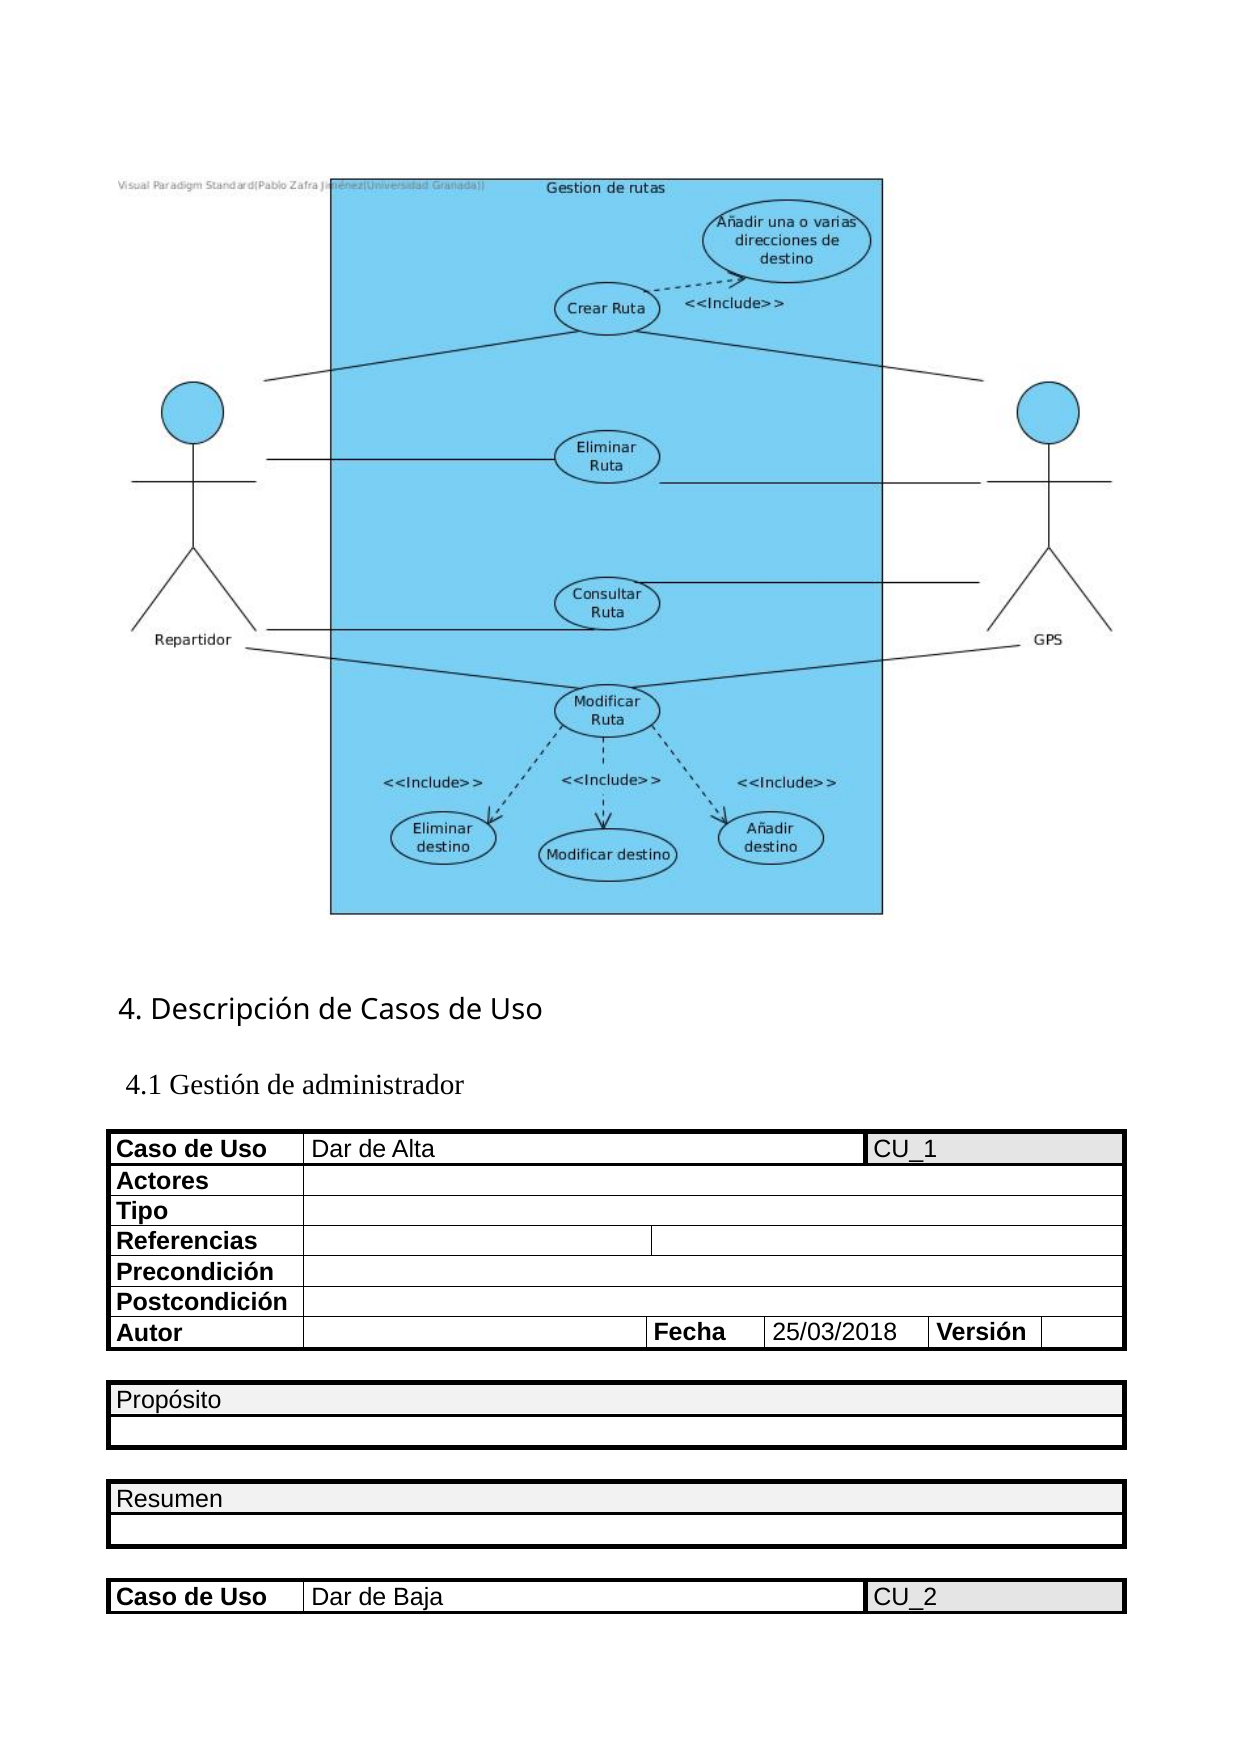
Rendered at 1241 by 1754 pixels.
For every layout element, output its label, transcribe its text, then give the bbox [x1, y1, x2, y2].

table_cell Autor [111, 1317, 303, 1347]
table_cell [304, 1226, 651, 1255]
table_cell Versión [929, 1317, 1041, 1347]
table_header Propósito [111, 1385, 1122, 1413]
table_header Dar de Baja [304, 1582, 863, 1611]
table_header Caso de Uso [111, 1134, 303, 1163]
table_header CU_1 [868, 1134, 1122, 1163]
table_cell [304, 1166, 1122, 1194]
table_cell [111, 1417, 1122, 1445]
table_cell [304, 1317, 646, 1347]
table_cell Fecha [647, 1317, 764, 1347]
table_cell 25/03/2018 [765, 1317, 928, 1347]
table_cell Actores [111, 1166, 303, 1194]
picture [118, 176, 1123, 920]
text 4. Descripción de Casos de Uso [118, 988, 1122, 1028]
table_cell [111, 1515, 1122, 1544]
table_cell Precondición [111, 1256, 303, 1286]
table_cell [304, 1287, 1122, 1316]
table_cell Postcondición [111, 1287, 303, 1316]
table_cell Referencias [111, 1226, 303, 1255]
table_cell [1042, 1317, 1122, 1347]
table_cell Tipo [111, 1196, 303, 1225]
table_cell [304, 1256, 1122, 1286]
table_header Caso de Uso [111, 1582, 303, 1611]
text 4.1 Gestión de administrador [118, 1067, 1122, 1101]
table_cell [652, 1226, 1122, 1255]
table_header Resumen [111, 1484, 1122, 1512]
table_cell [304, 1196, 1122, 1225]
table_header Dar de Alta [304, 1134, 863, 1163]
table_header CU_2 [868, 1582, 1122, 1611]
